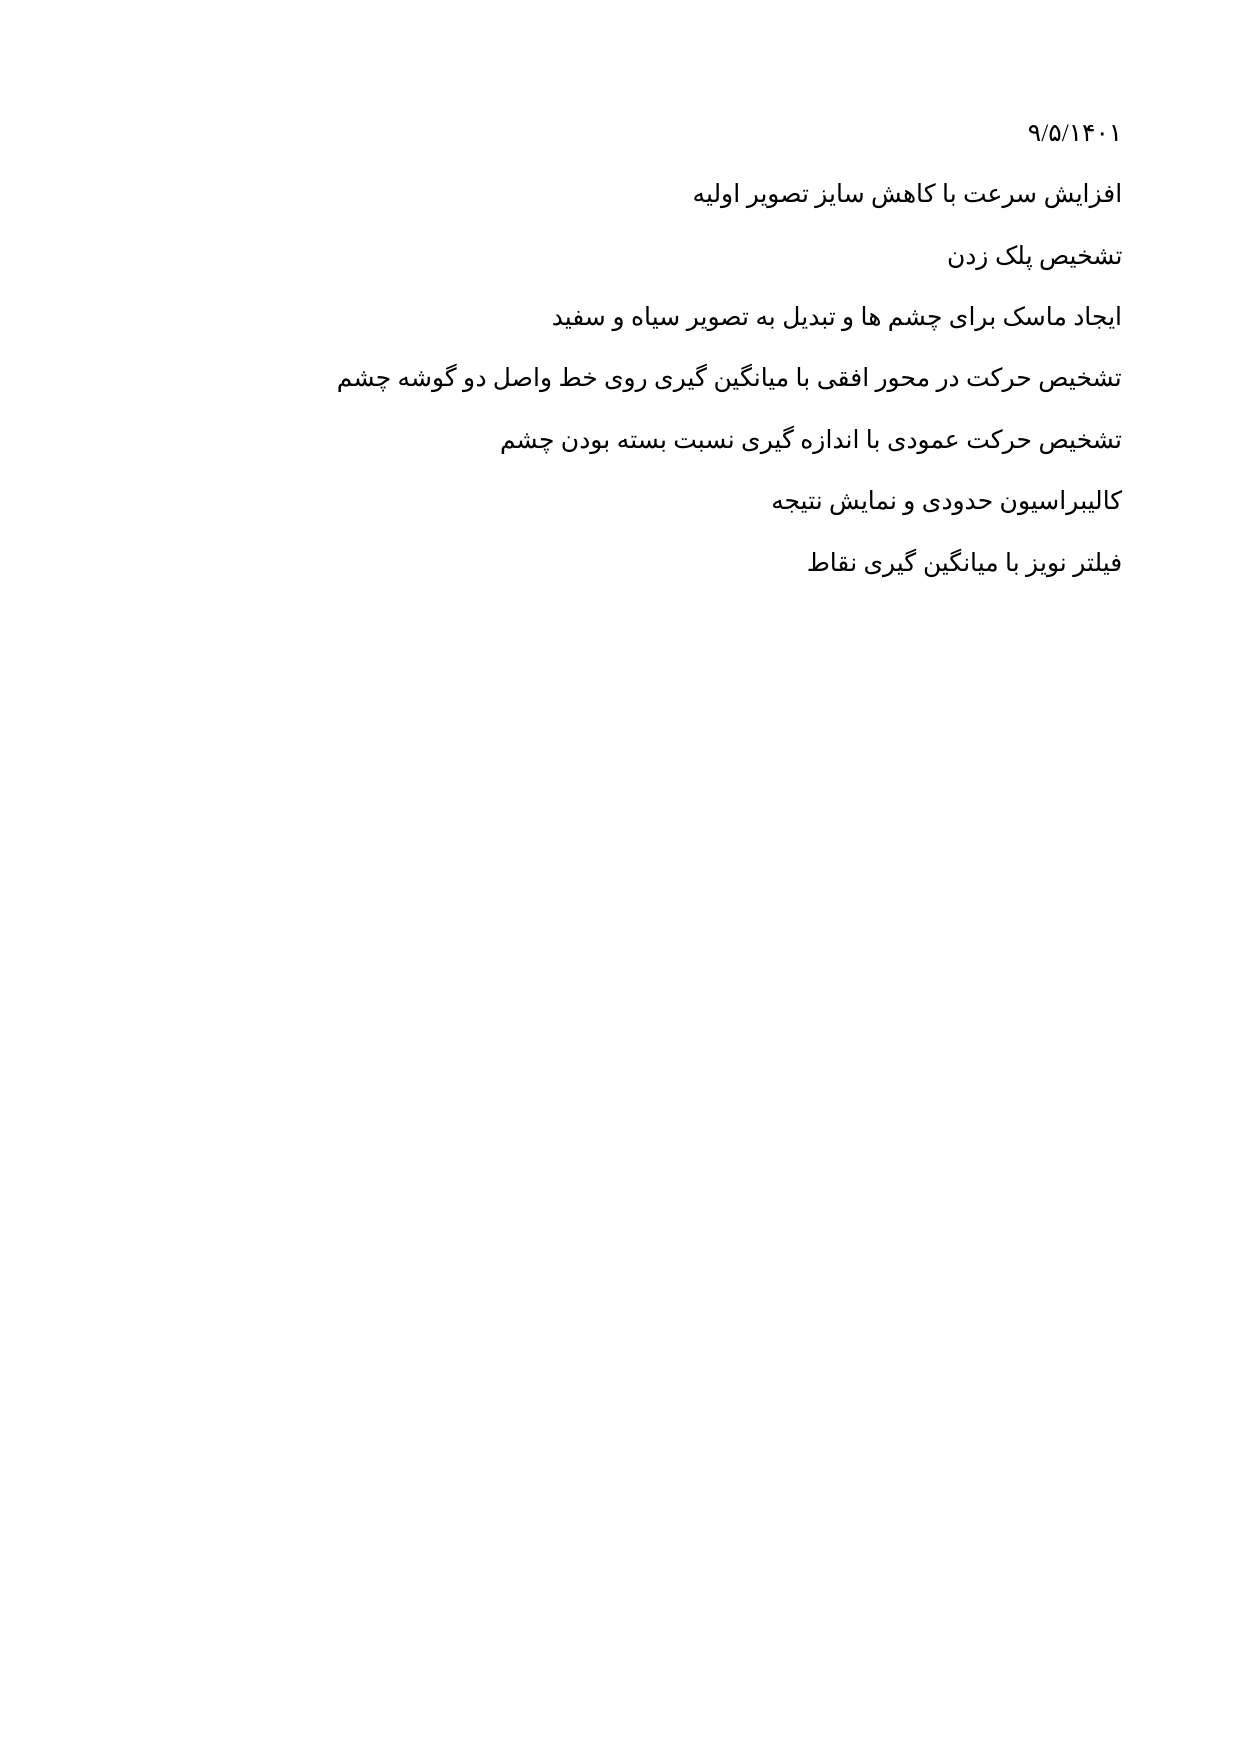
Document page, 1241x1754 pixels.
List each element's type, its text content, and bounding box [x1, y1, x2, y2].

text افزایش سرعت با کاهش سایز تصویر اولیه [118, 180, 1122, 213]
text ایجاد ماسک برای چشم ها و تبدیل به تصویر سیاه و سفید [118, 303, 1122, 336]
text تشخیص حرکت عمودی با اندازه گیری نسبت بسته بودن چشم [118, 426, 1122, 458]
text کالیبراسیون حدودی و نمایش نتیجه [118, 487, 1122, 520]
text تشخیص پلک زدن [118, 242, 1122, 274]
text ۹/۵/۱۴۰۱ [118, 118, 1122, 152]
text فیلتر نویز با میانگین گیری نقاط [118, 548, 1122, 581]
text تشخیص حرکت در محور افقی با میانگین گیری روی خط واصل دو گوشه چشم [118, 364, 1122, 397]
